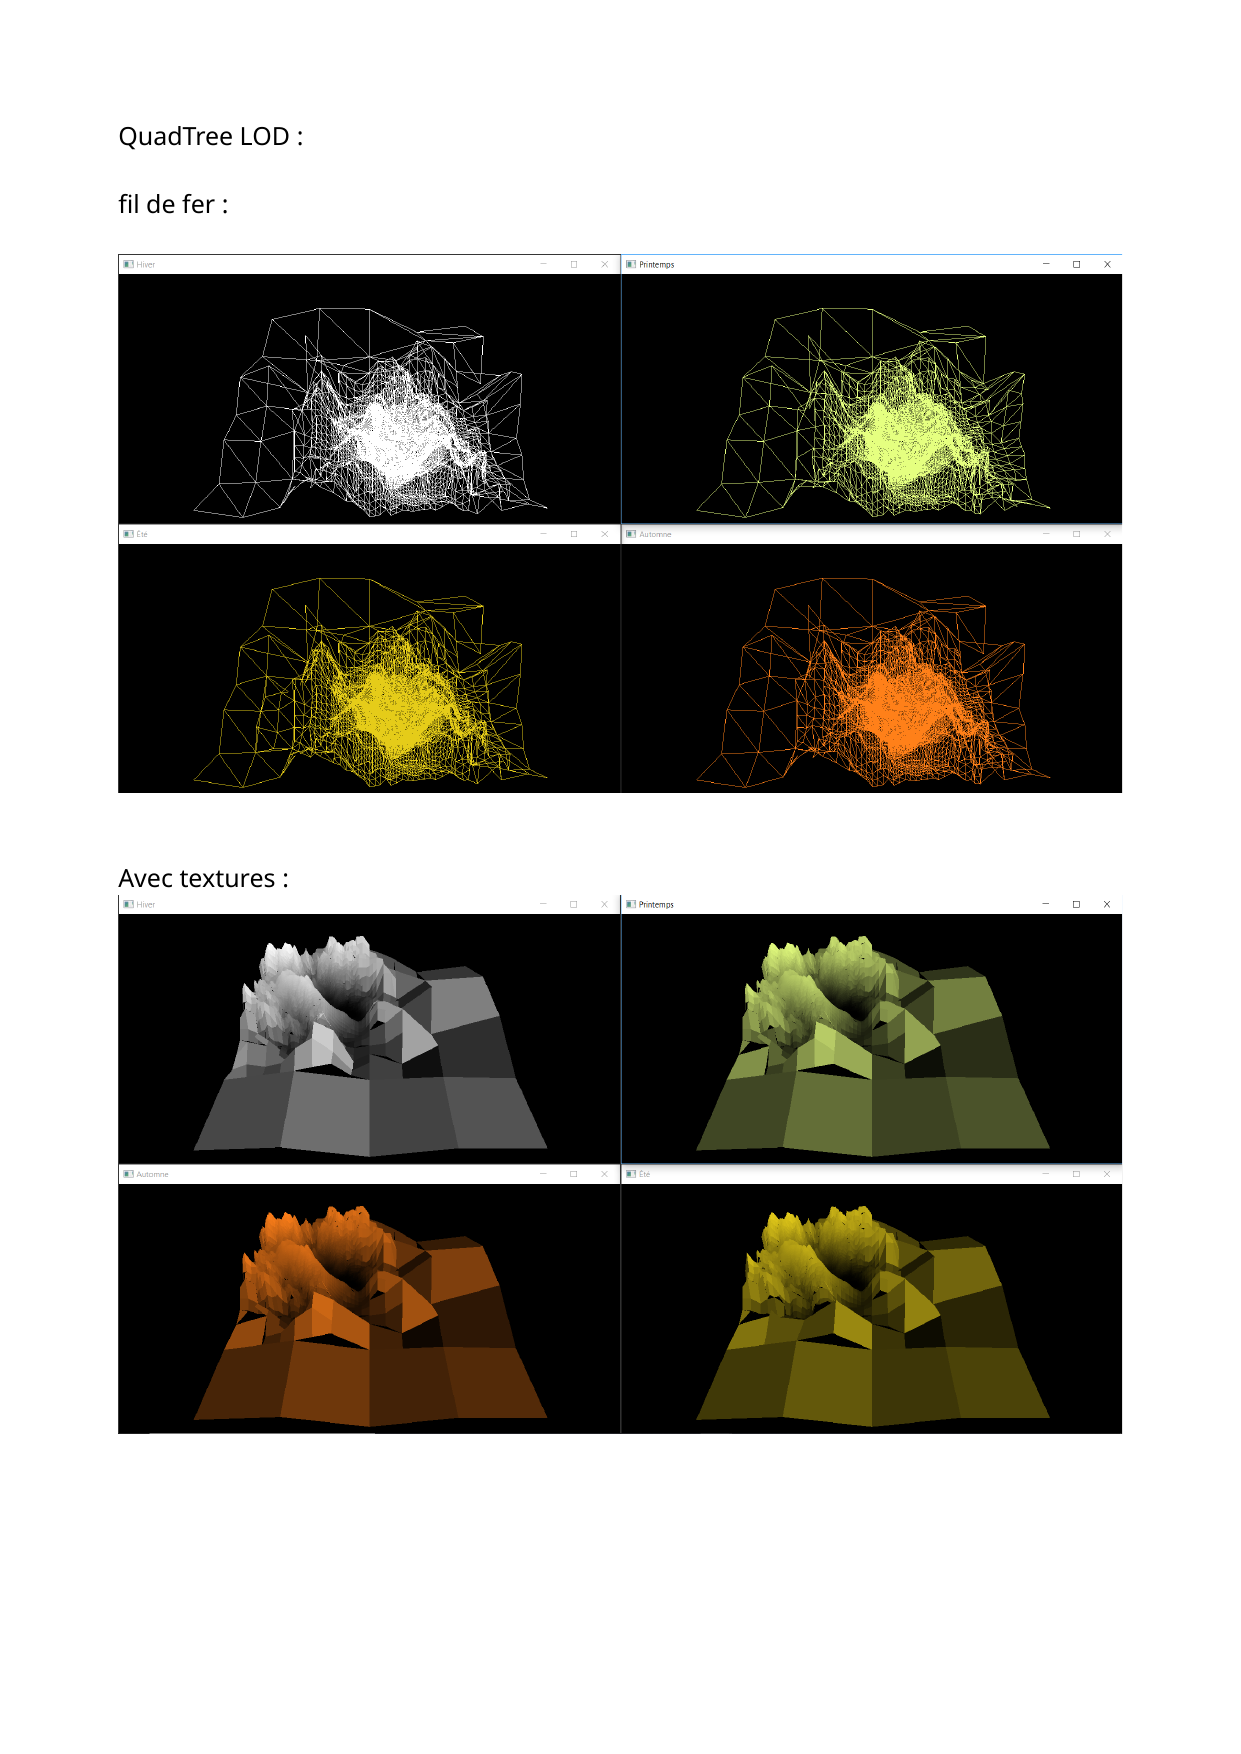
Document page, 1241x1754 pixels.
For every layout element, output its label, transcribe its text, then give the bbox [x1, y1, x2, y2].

text Avec textures : [118, 861, 1122, 895]
text QuadTree LOD : [118, 118, 1122, 152]
picture [118, 895, 1123, 1434]
text fil de fer : [118, 186, 1122, 220]
picture [118, 254, 1123, 793]
